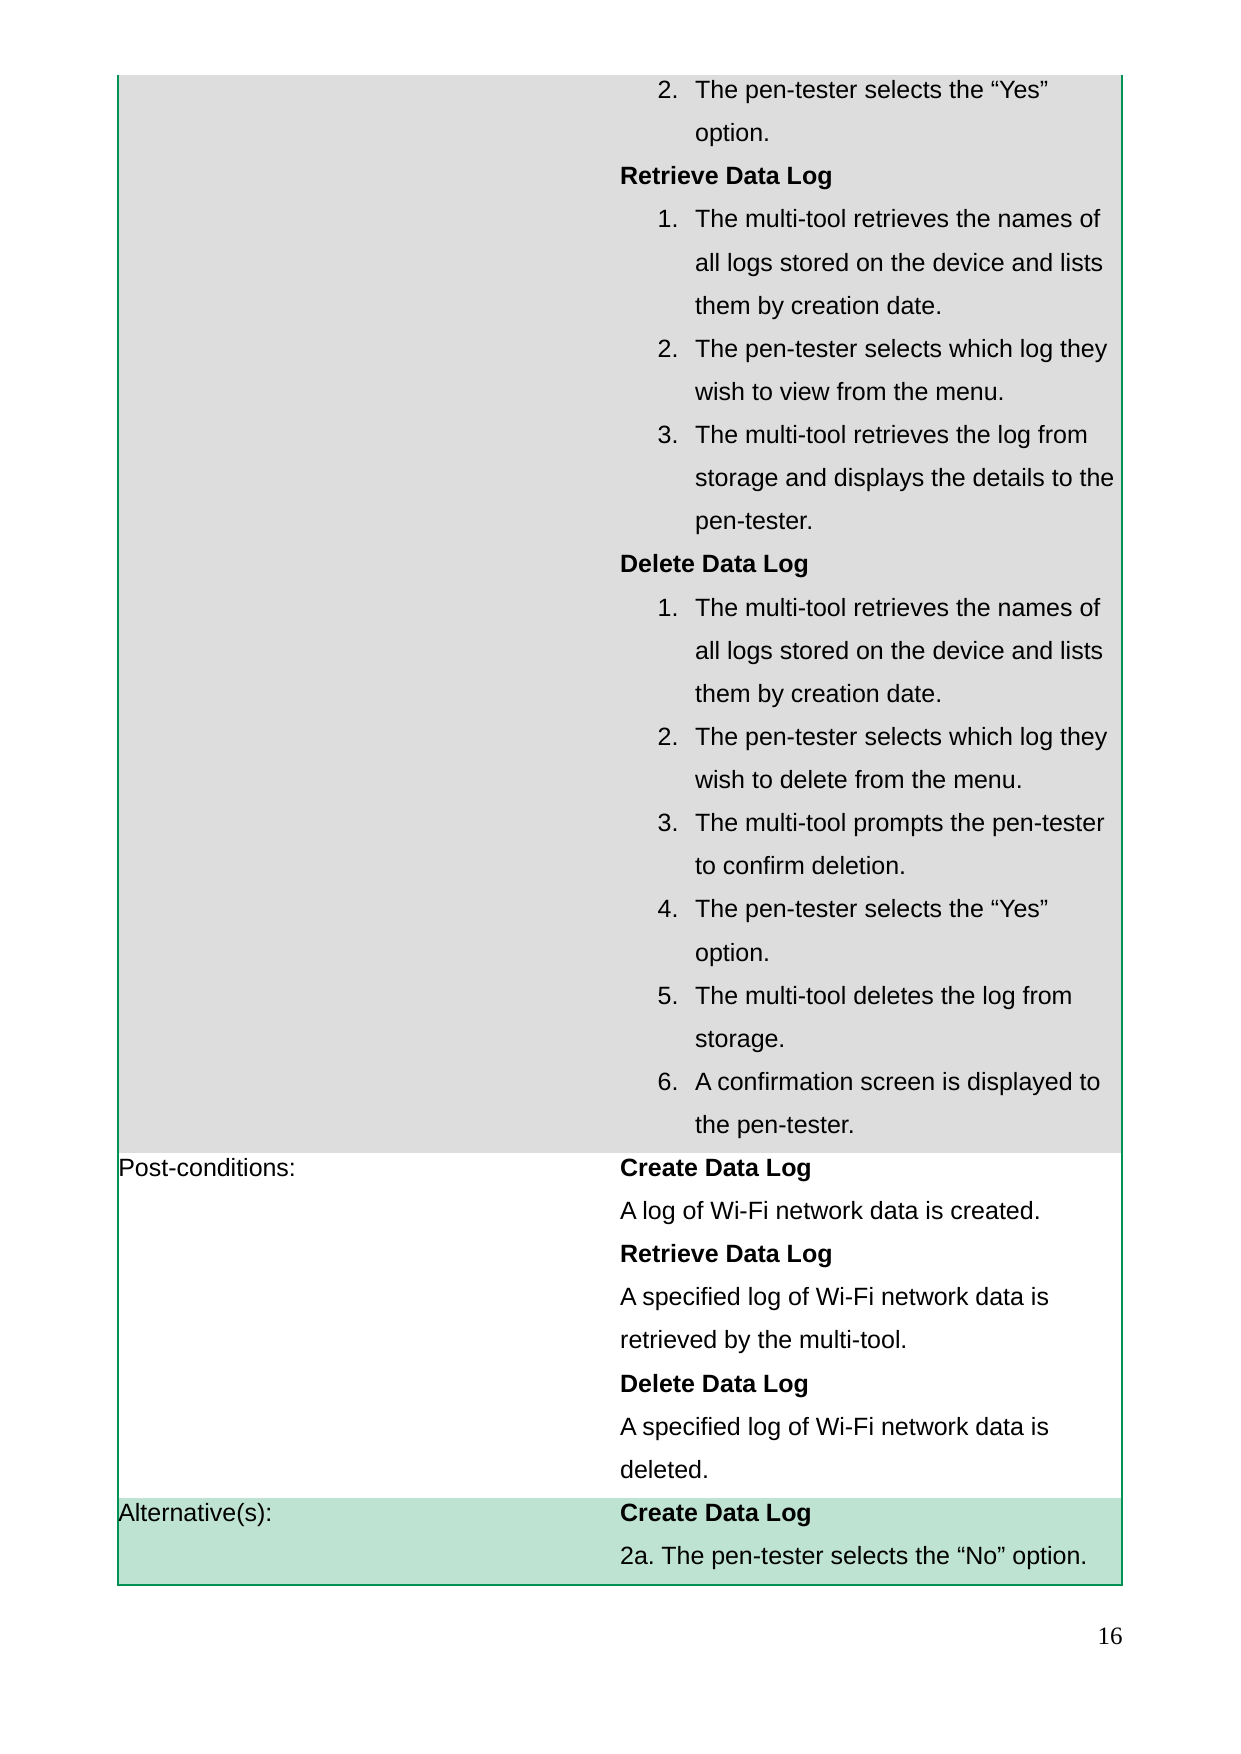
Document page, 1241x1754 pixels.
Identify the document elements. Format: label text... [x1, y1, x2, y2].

table_cell [119, 75, 620, 1153]
table_cell Create Data Log A log of Wi-Fi network data is created. Retrieve Data Log A specified log of Wi-Fi network data is retrieved by the multi-tool. Delete Data Log A specified log of Wi-Fi network data is deleted. [620, 1153, 1121, 1498]
table_cell Post-conditions: [119, 1153, 620, 1498]
table_cell Alternative(s): [119, 1498, 620, 1584]
table_cell Create Data Log The pen-tester is prompted by the multi-tool to create a log after data capture. The pen-tester selects the “Yes” option. Retrieve Data Log The multi-tool retrieves the names of all logs stored on the device and lists them by creation date. The pen-tester selects which log they wish to view from the menu. The multi-tool retrieves the log from storage and displays the details to the pen-tester. Delete Data Log The multi-tool retrieves the names of all logs stored on the device and lists them by creation date. The pen-tester selects which log they wish to delete from the menu. The multi-tool prompts the pen-tester to confirm deletion. The pen-tester selects the “Yes” option. The multi-tool deletes the log from storage. A confirmation screen is displayed to the pen-tester. [620, 75, 1121, 1153]
table_cell Create Data Log 2a. The pen-tester selects the “No” option. [620, 1498, 1121, 1584]
